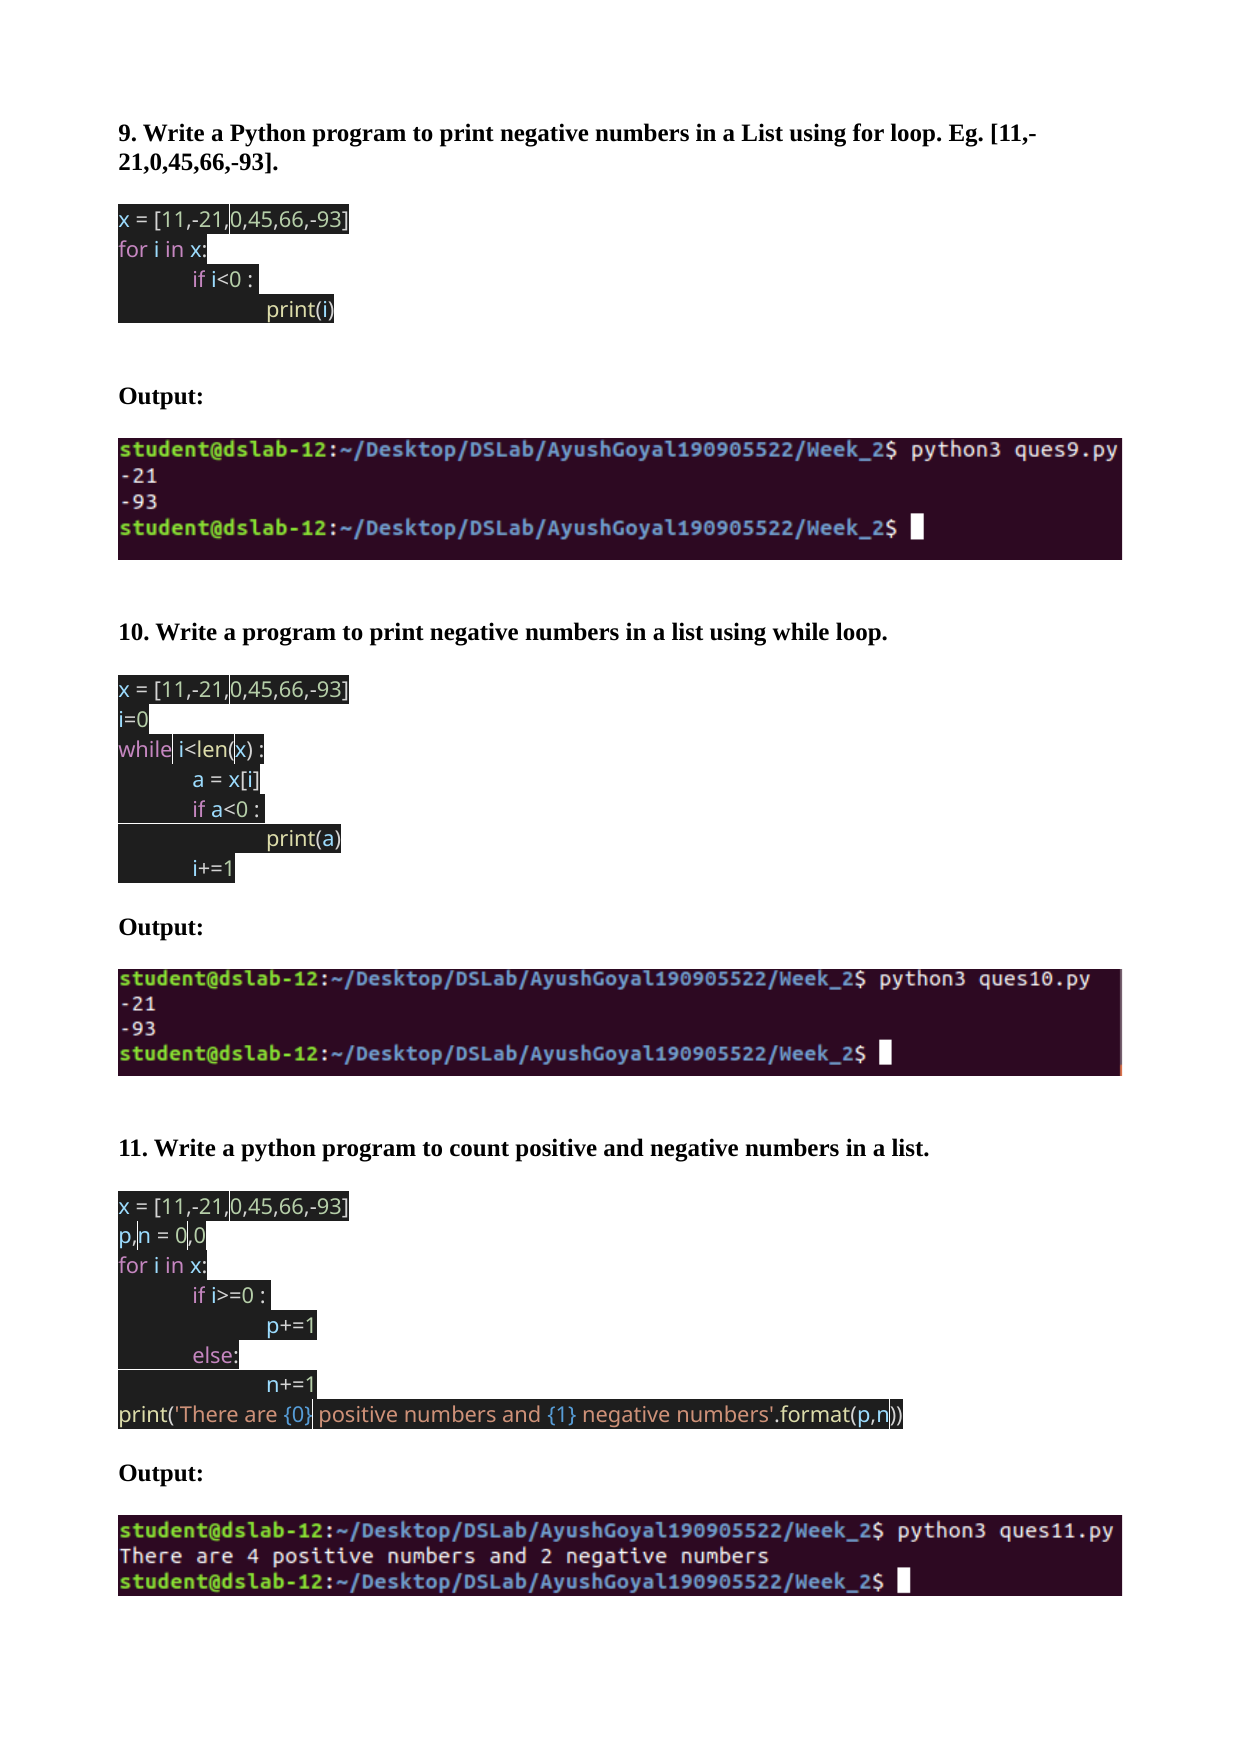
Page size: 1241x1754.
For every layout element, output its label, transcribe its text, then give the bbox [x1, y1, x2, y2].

text a = x[i] [118, 764, 1122, 794]
text for i in x: [118, 234, 1122, 264]
text while i<len(x) : [118, 734, 1122, 764]
text n+=1 [118, 1369, 1122, 1399]
text i+=1 [118, 853, 1122, 883]
text p,n = 0,0 [118, 1221, 1122, 1250]
text x = [11,-21,0,45,66,-93] [118, 1191, 1122, 1221]
text print(a) [118, 823, 1122, 853]
text i=0 [118, 704, 1122, 734]
text p+=1 [118, 1310, 1122, 1340]
text Output: [118, 912, 1122, 941]
text x = [11,-21,0,45,66,-93] [118, 204, 1122, 234]
text x = [11,-21,0,45,66,-93] [118, 674, 1122, 704]
text if a<0 : [118, 794, 1122, 823]
text else: [118, 1340, 1122, 1369]
text print('There are {0} positive numbers and {1} negative numbers'.format(p,n)) [118, 1399, 1122, 1429]
text 9. Write a Python program to print negative numbers in a List using for loop. Eg. [11,-21,0,45,66,-93]. [118, 118, 1122, 176]
picture [118, 1515, 1123, 1596]
text 11. Write a python program to count positive and negative numbers in a list. [118, 1133, 1122, 1162]
text 10. Write a program to print negative numbers in a list using while loop. [118, 617, 1122, 646]
text print(i) [118, 294, 1122, 323]
picture [118, 438, 1123, 560]
picture [118, 969, 1123, 1076]
text Output: [118, 1458, 1122, 1487]
text for i in x: [118, 1250, 1122, 1280]
text Output: [118, 381, 1122, 410]
text if i>=0 : [118, 1280, 1122, 1310]
text if i<0 : [118, 264, 1122, 294]
